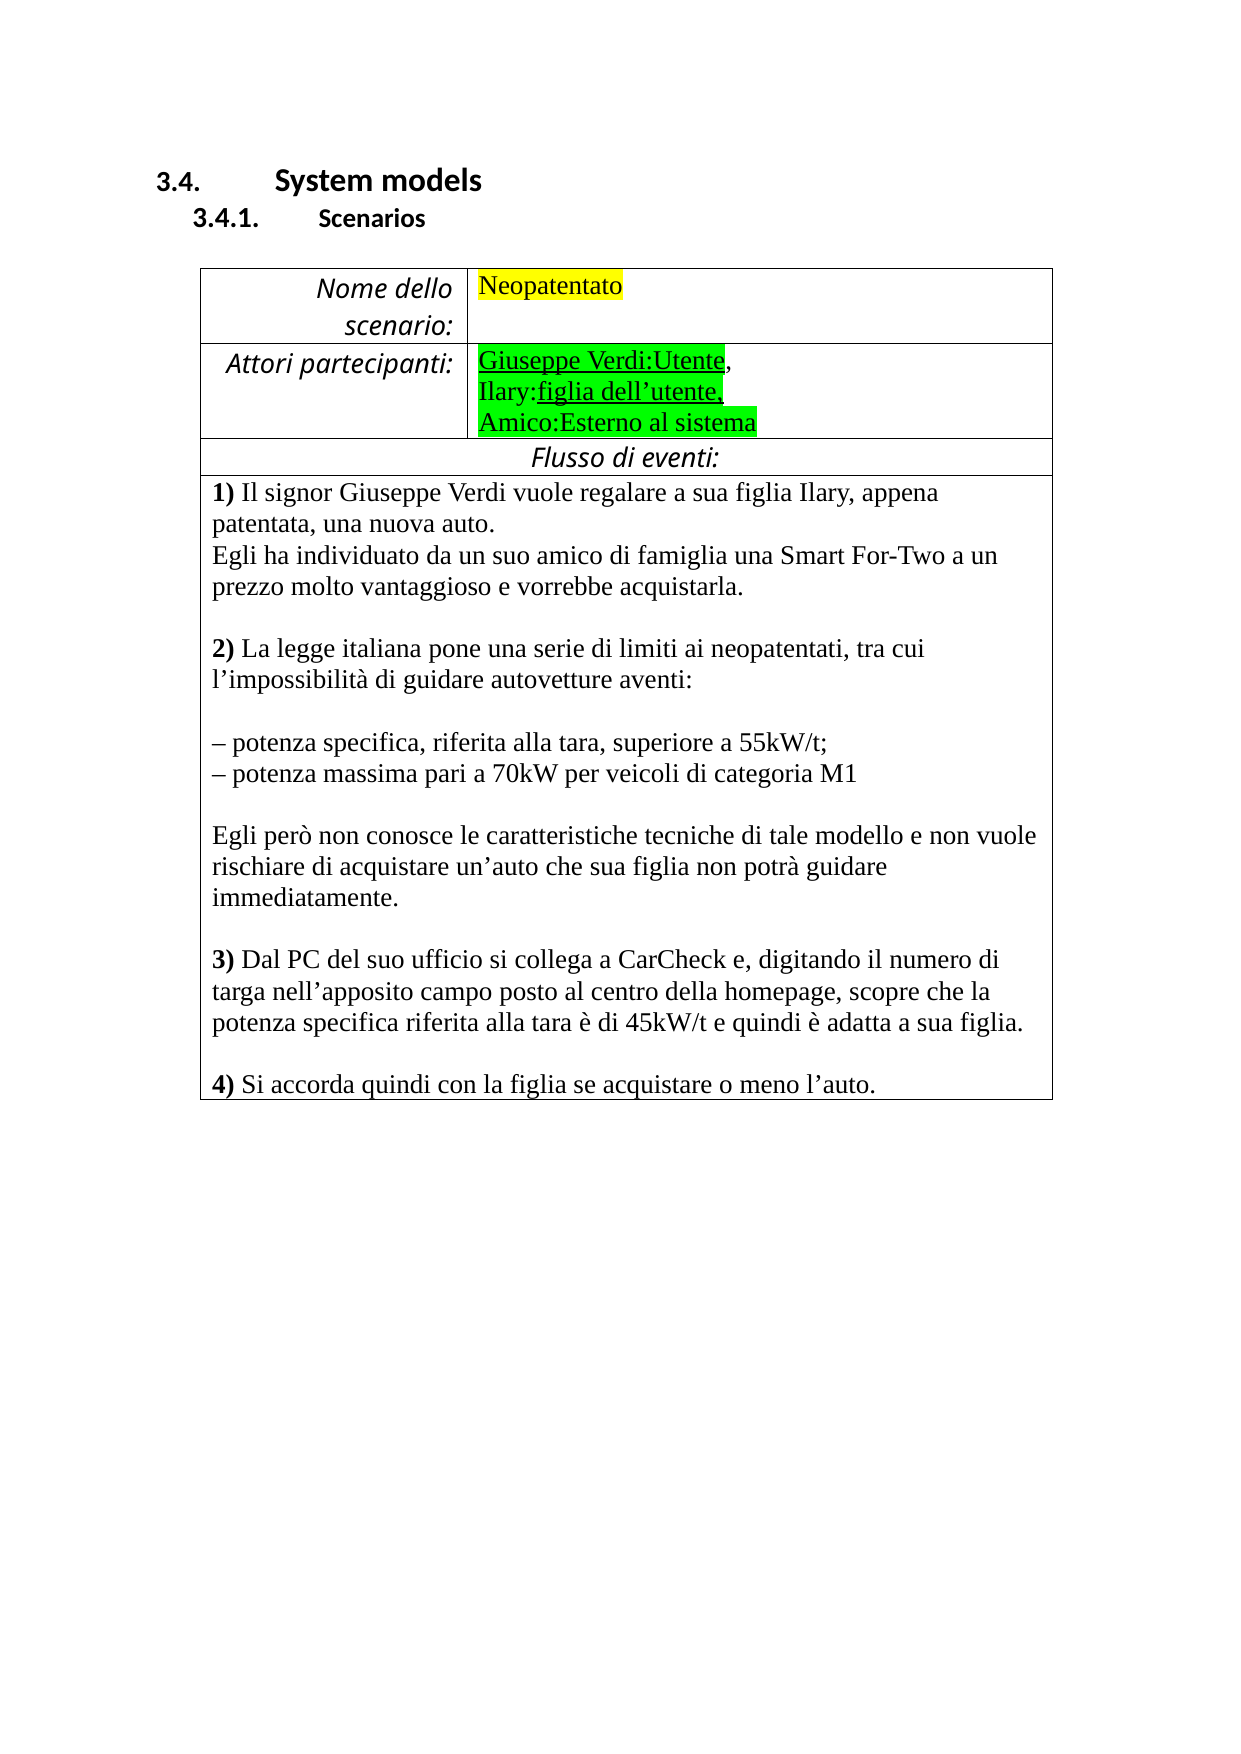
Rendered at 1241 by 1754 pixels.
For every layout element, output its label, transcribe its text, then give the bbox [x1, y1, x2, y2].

list Scenarios [192, 199, 1137, 235]
list System models [156, 159, 1137, 199]
table_cell Attori partecipanti: [201, 344, 467, 437]
table_cell Giuseppe Verdi:Utente, Ilary:figlia dell’utente, Amico:Esterno al sistema [468, 344, 1052, 437]
table_cell Flusso di eventi: [201, 439, 1052, 475]
table_header Neopatentato [468, 269, 1052, 343]
table_cell 1) Il signor Giuseppe Verdi vuole regalare a sua figlia Ilary, appena patentata, una nuova auto. Egli ha individuato da un suo amico di famiglia una Smart For-Two a un prezzo molto vantaggioso e vorrebbe acquistarla. 2) La legge italiana pone una serie di limiti ai neopatentati, tra cui l’impossibilità di guidare autovetture aventi: – potenza specifica, riferita alla tara, superiore a 55kW/t; – potenza massima pari a 70kW per veicoli di categoria M1 Egli però non conosce le caratteristiche tecniche di tale modello e non vuole rischiare di acquistare un’auto che sua figlia non potrà guidare immediatamente. 3) Dal PC del suo ufficio si collega a CarCheck e, digitando il numero di targa nell’apposito campo posto al centro della homepage, scopre che la potenza specifica riferita alla tara è di 45kW/t e quindi è adatta a sua figlia. 4) Si accorda quindi con la figlia se acquistare o meno l’auto. [201, 476, 1052, 1099]
table_header Nome dello scenario: [201, 269, 467, 343]
